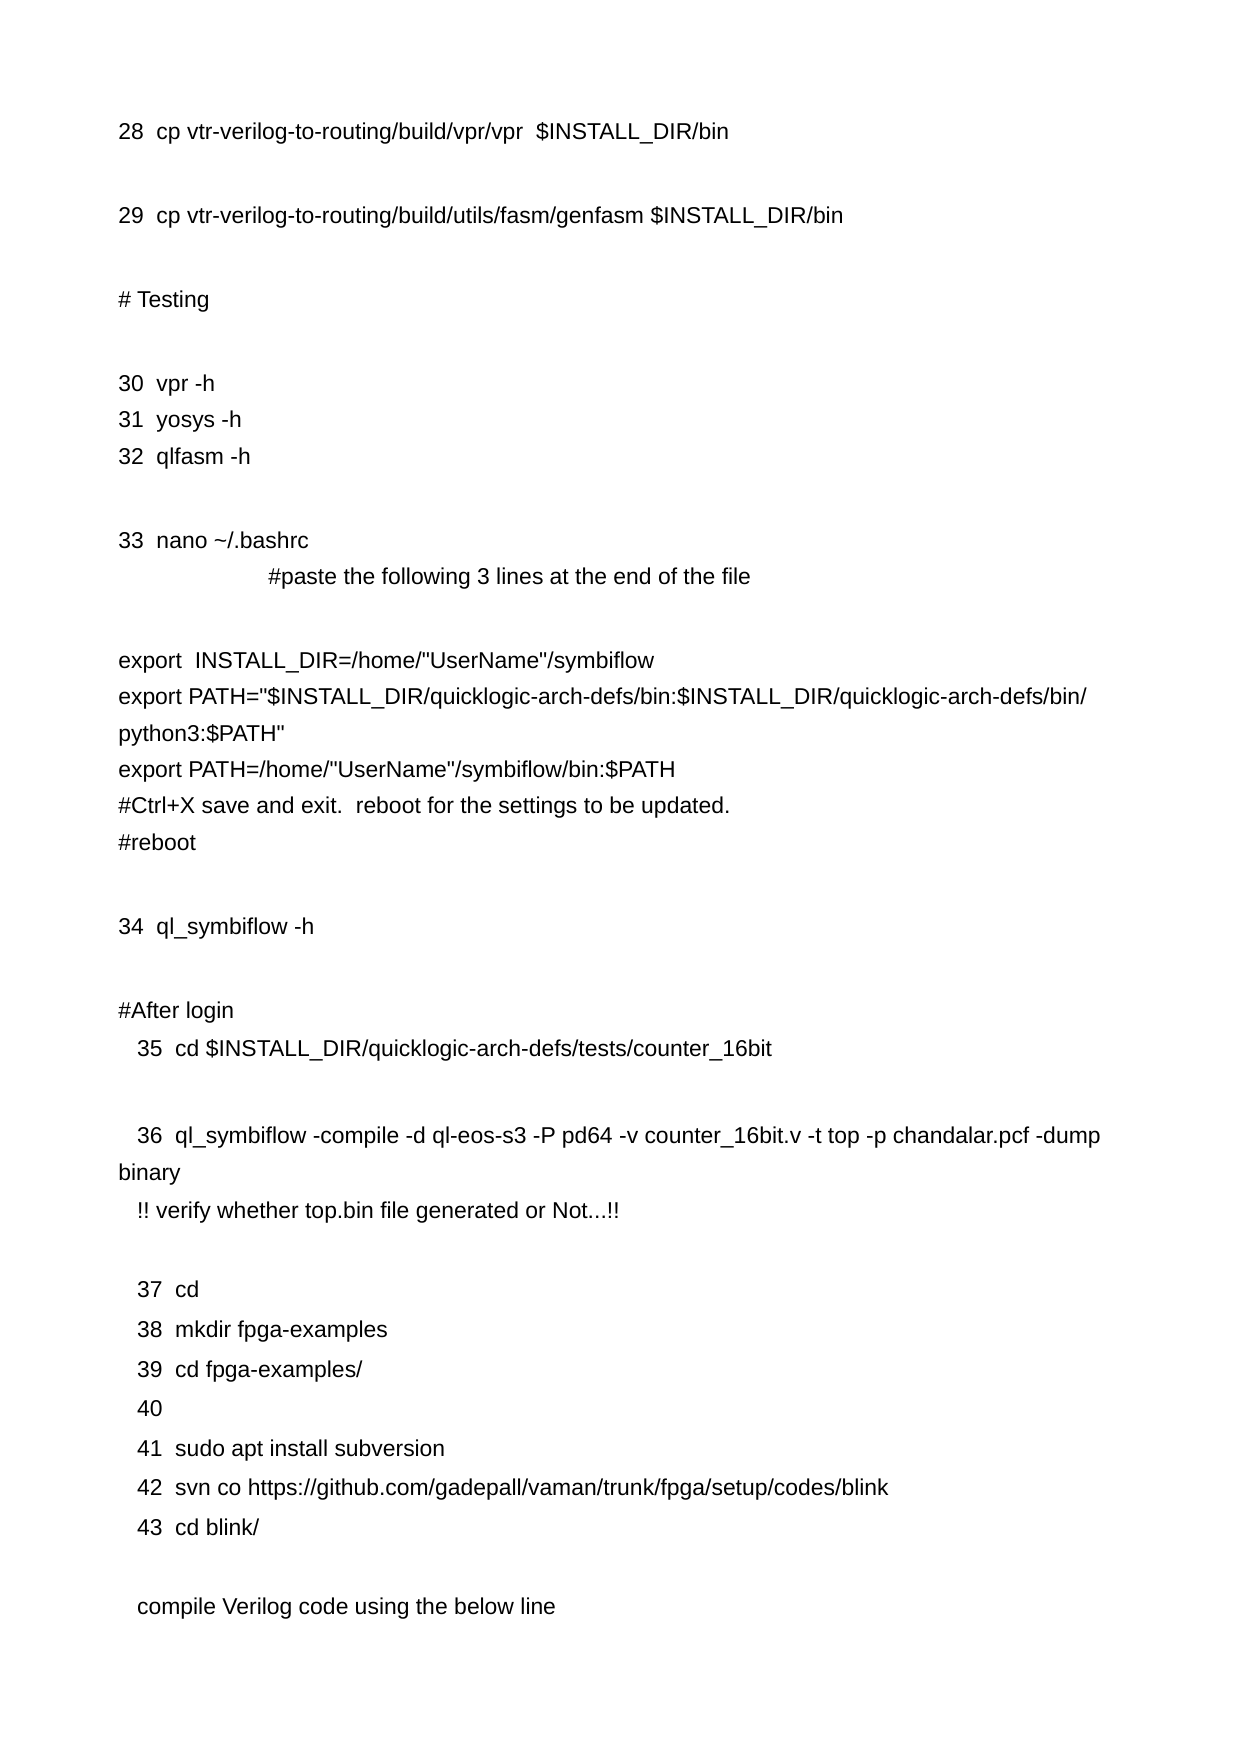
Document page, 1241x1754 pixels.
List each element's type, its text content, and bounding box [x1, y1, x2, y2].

text #reboot [118, 829, 1122, 855]
text 29 cp vtr-verilog-to-routing/build/utils/fasm/genfasm $INSTALL_DIR/bin [118, 202, 1122, 228]
text 36 ql_symbiflow -compile -d ql-eos-s3 -P pd64 -v counter_16bit.v -t top -p chandalar.pcf -dump binary [118, 1120, 1122, 1185]
text 31 yosys -h [118, 406, 1122, 433]
text export PATH="$INSTALL_DIR/quicklogic-arch-defs/bin:$INSTALL_DIR/quicklogic-arch-defs/bin/python3:$PATH" [118, 683, 1122, 746]
text export INSTALL_DIR=/home/"UserName"/symbiflow [118, 647, 1122, 673]
text 38 mkdir fpga-examples [118, 1314, 1122, 1343]
text 30 vpr -h [118, 370, 1122, 396]
text 39 cd fpga-examples/ [118, 1354, 1122, 1382]
text export PATH=/home/"UserName"/symbiflow/bin:$PATH [118, 756, 1122, 782]
text 34 ql_symbiflow -h [118, 913, 1122, 939]
text 37 cd [118, 1274, 1122, 1303]
text # Testing [118, 286, 1122, 312]
text #paste the following 3 lines at the end of the file [268, 563, 1122, 589]
text #After login [118, 997, 1122, 1023]
text 32 qlfasm -h [118, 443, 1122, 469]
text 28 cp vtr-verilog-to-routing/build/vpr/vpr $INSTALL_DIR/bin [118, 118, 1122, 144]
text 42 svn co https://github.com/gadepall/vaman/trunk/fpga/setup/codes/blink [118, 1472, 1122, 1501]
text compile Verilog code using the below line [118, 1591, 1122, 1620]
text 40 [118, 1393, 1122, 1422]
text 35 cd $INSTALL_DIR/quicklogic-arch-defs/tests/counter_16bit [118, 1033, 1122, 1062]
text 43 cd blink/ [118, 1512, 1122, 1541]
text 41 sudo apt install subversion [118, 1433, 1122, 1462]
text 33 nano ~/.bashrc [118, 527, 1122, 553]
text !! verify whether top.bin file generated or Not...!! [118, 1195, 1122, 1224]
text #Ctrl+X save and exit. reboot for the settings to be updated. [118, 792, 1122, 819]
